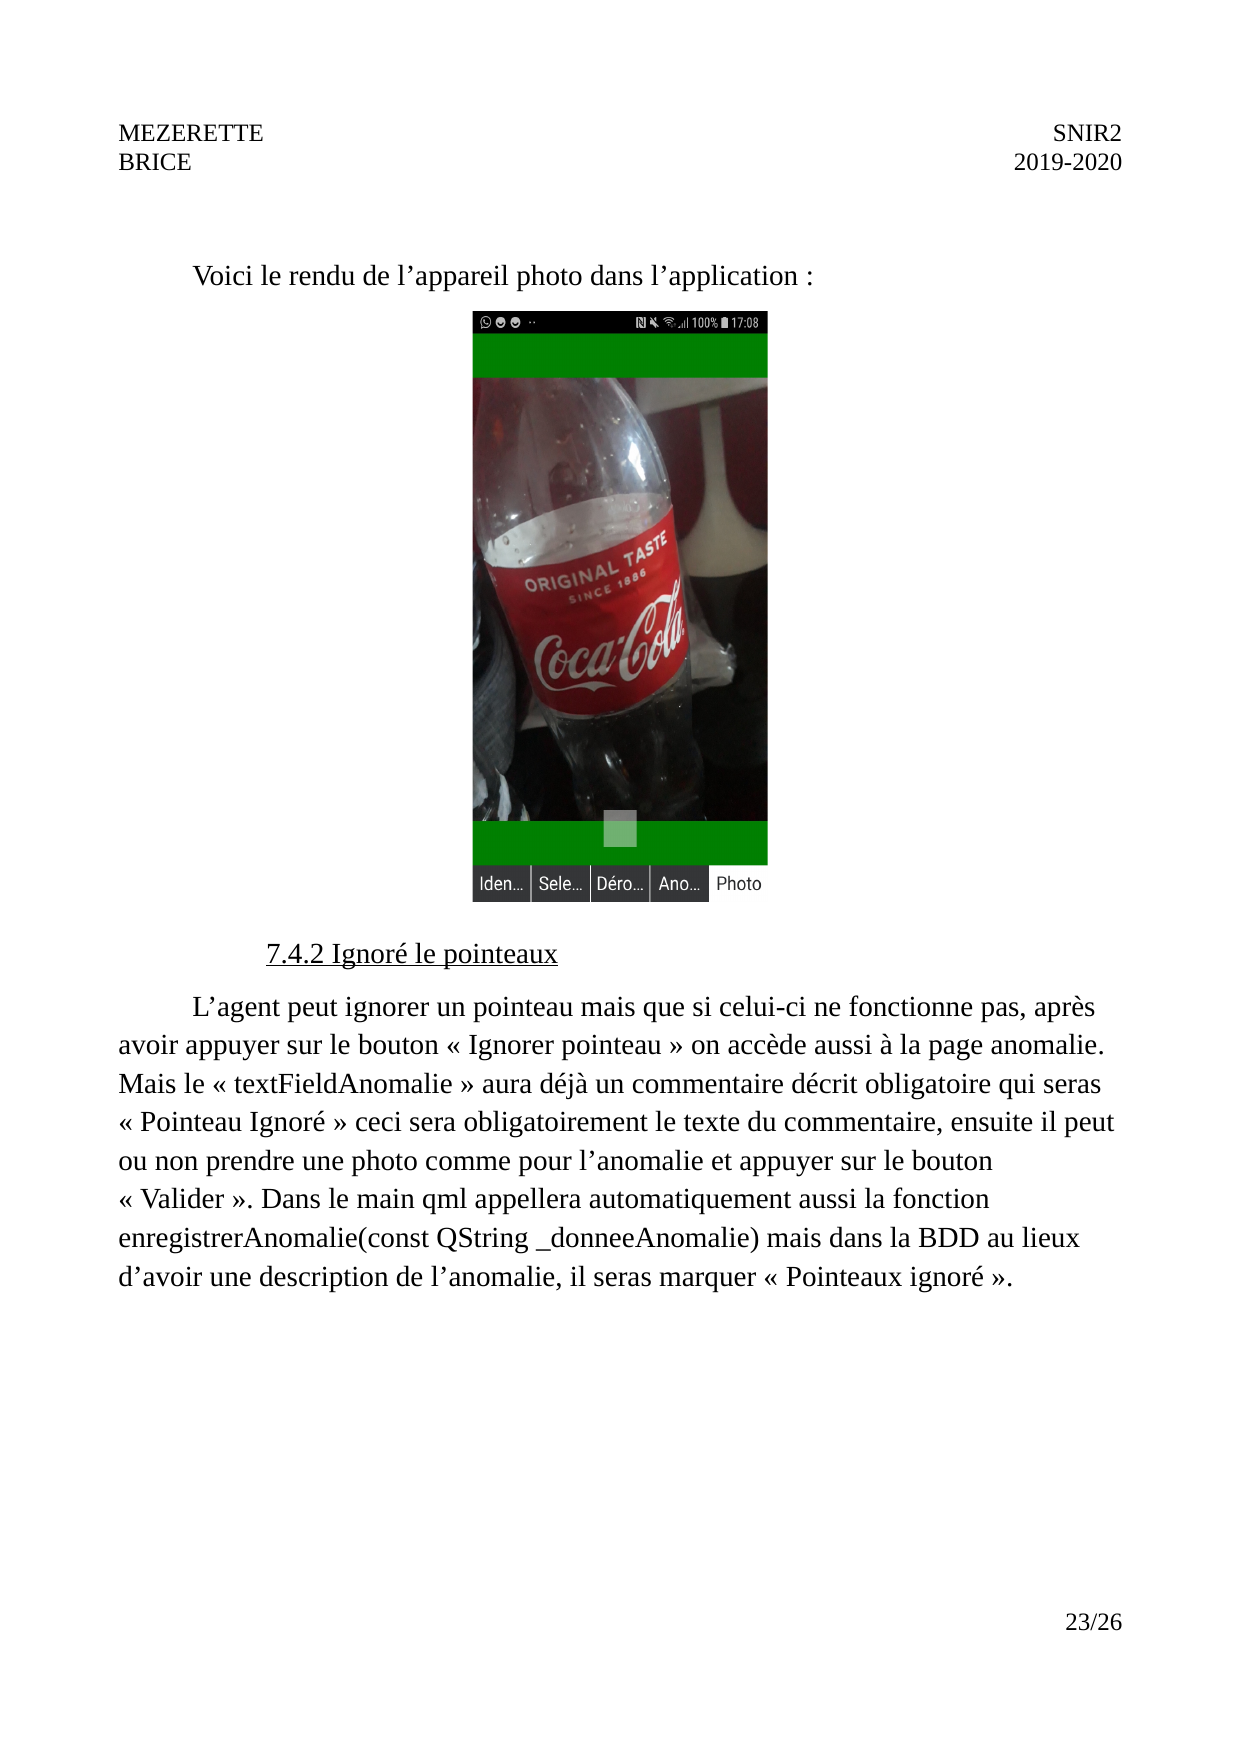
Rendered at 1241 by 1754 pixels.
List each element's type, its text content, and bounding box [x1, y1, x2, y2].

text Voici le rendu de l’appareil photo dans l’application : [118, 258, 1122, 292]
text 7.4.2 Ignoré le pointeaux [118, 936, 1122, 969]
text L’agent peut ignorer un pointeau mais que si celui-ci ne fonctionne pas, après avoir appuyer sur le bouton « Ignorer pointeau » on accède aussi à la page anomalie. Mais le « textFieldAnomalie » aura déjà un commentaire décrit obligatoire qui seras « Pointeau Ignoré » ceci sera obligatoirement le texte du commentaire, ensuite il peut ou non prendre une photo comme pour l’anomalie et appuyer sur le bouton « Valider ». Dans le main qml appellera automatiquement aussi la fonction enregistrerAnomalie(const QString _donneeAnomalie) mais dans la BDD au lieux d’avoir une description de l’anomalie, il seras marquer « Pointeaux ignoré ». [118, 989, 1122, 1292]
picture [472, 311, 768, 902]
